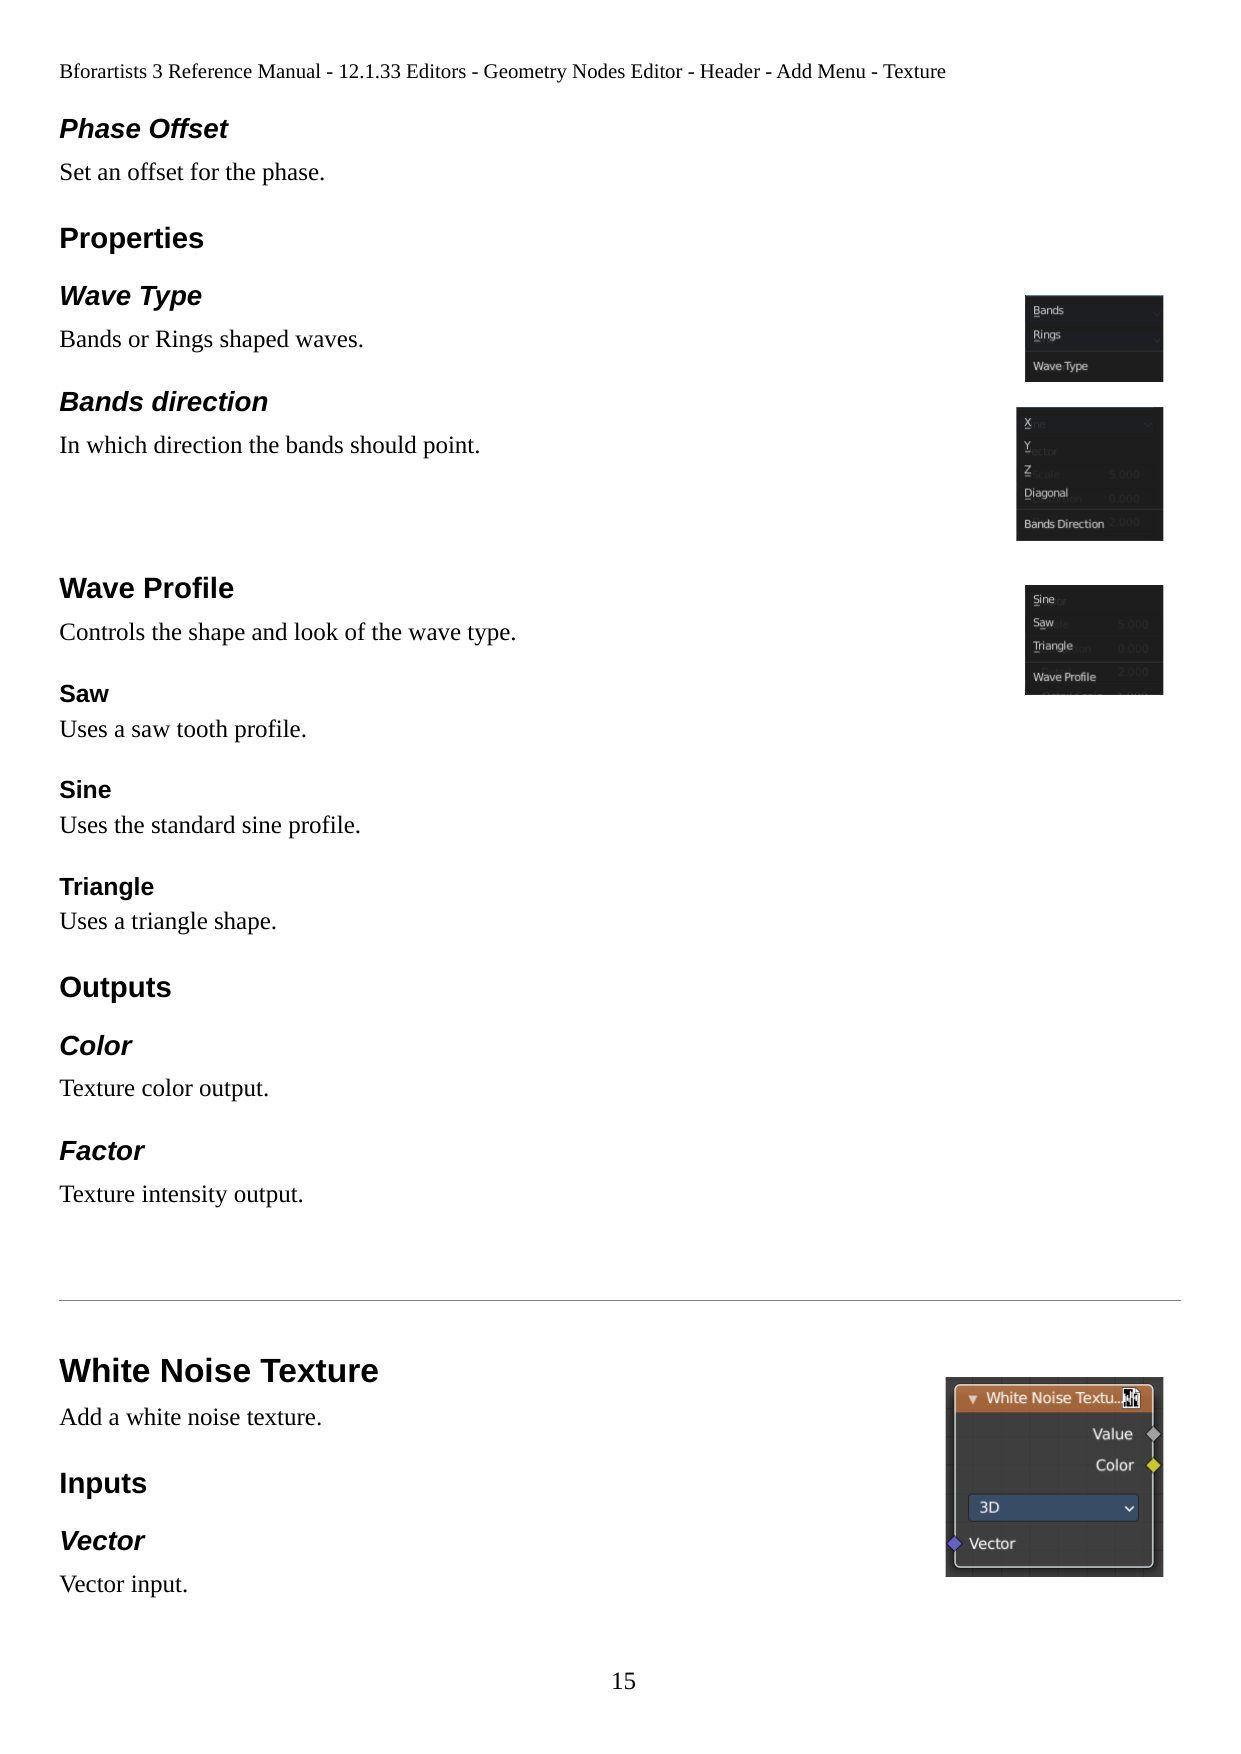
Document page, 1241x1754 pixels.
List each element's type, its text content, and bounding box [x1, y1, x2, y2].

text Controls the shape and look of the wave type. [59, 617, 1025, 646]
subtitle Factor [59, 1135, 1181, 1167]
picture [1016, 407, 1164, 541]
subtitle Phase Offset [59, 113, 1181, 144]
subtitle Properties [59, 221, 1181, 254]
subtitle Outputs [59, 970, 1181, 1004]
text Vector input. [59, 1569, 1181, 1597]
subtitle Color [59, 1029, 1181, 1061]
text Uses a saw tooth profile. [59, 714, 1181, 742]
text Set an offset for the phase. [59, 157, 1181, 186]
text Add a white noise texture. [59, 1402, 945, 1431]
subtitle [1164, 1466, 1181, 1499]
subtitle Wave Profile [59, 571, 1181, 605]
text Bands or Rings shaped waves. [59, 324, 1025, 352]
subtitle White Noise Texture [59, 1351, 1181, 1389]
text Texture intensity output. [59, 1179, 1181, 1208]
text Texture color output. [59, 1073, 1181, 1102]
subtitle Saw [59, 679, 1181, 707]
subtitle Triangle [59, 872, 1181, 900]
subtitle Vector [59, 1524, 945, 1556]
text In which direction the bands should point. [59, 430, 1016, 458]
subtitle Wave Type [59, 279, 1181, 311]
subtitle Sine [59, 775, 1181, 804]
subtitle Inputs [59, 1466, 945, 1499]
picture [1025, 295, 1164, 382]
text Uses a triangle shape. [59, 906, 1181, 935]
subtitle [1164, 1524, 1181, 1556]
subtitle Bands direction [59, 385, 1181, 417]
picture [945, 1377, 1164, 1577]
picture [1025, 585, 1164, 695]
text Uses the standard sine profile. [59, 810, 1181, 839]
